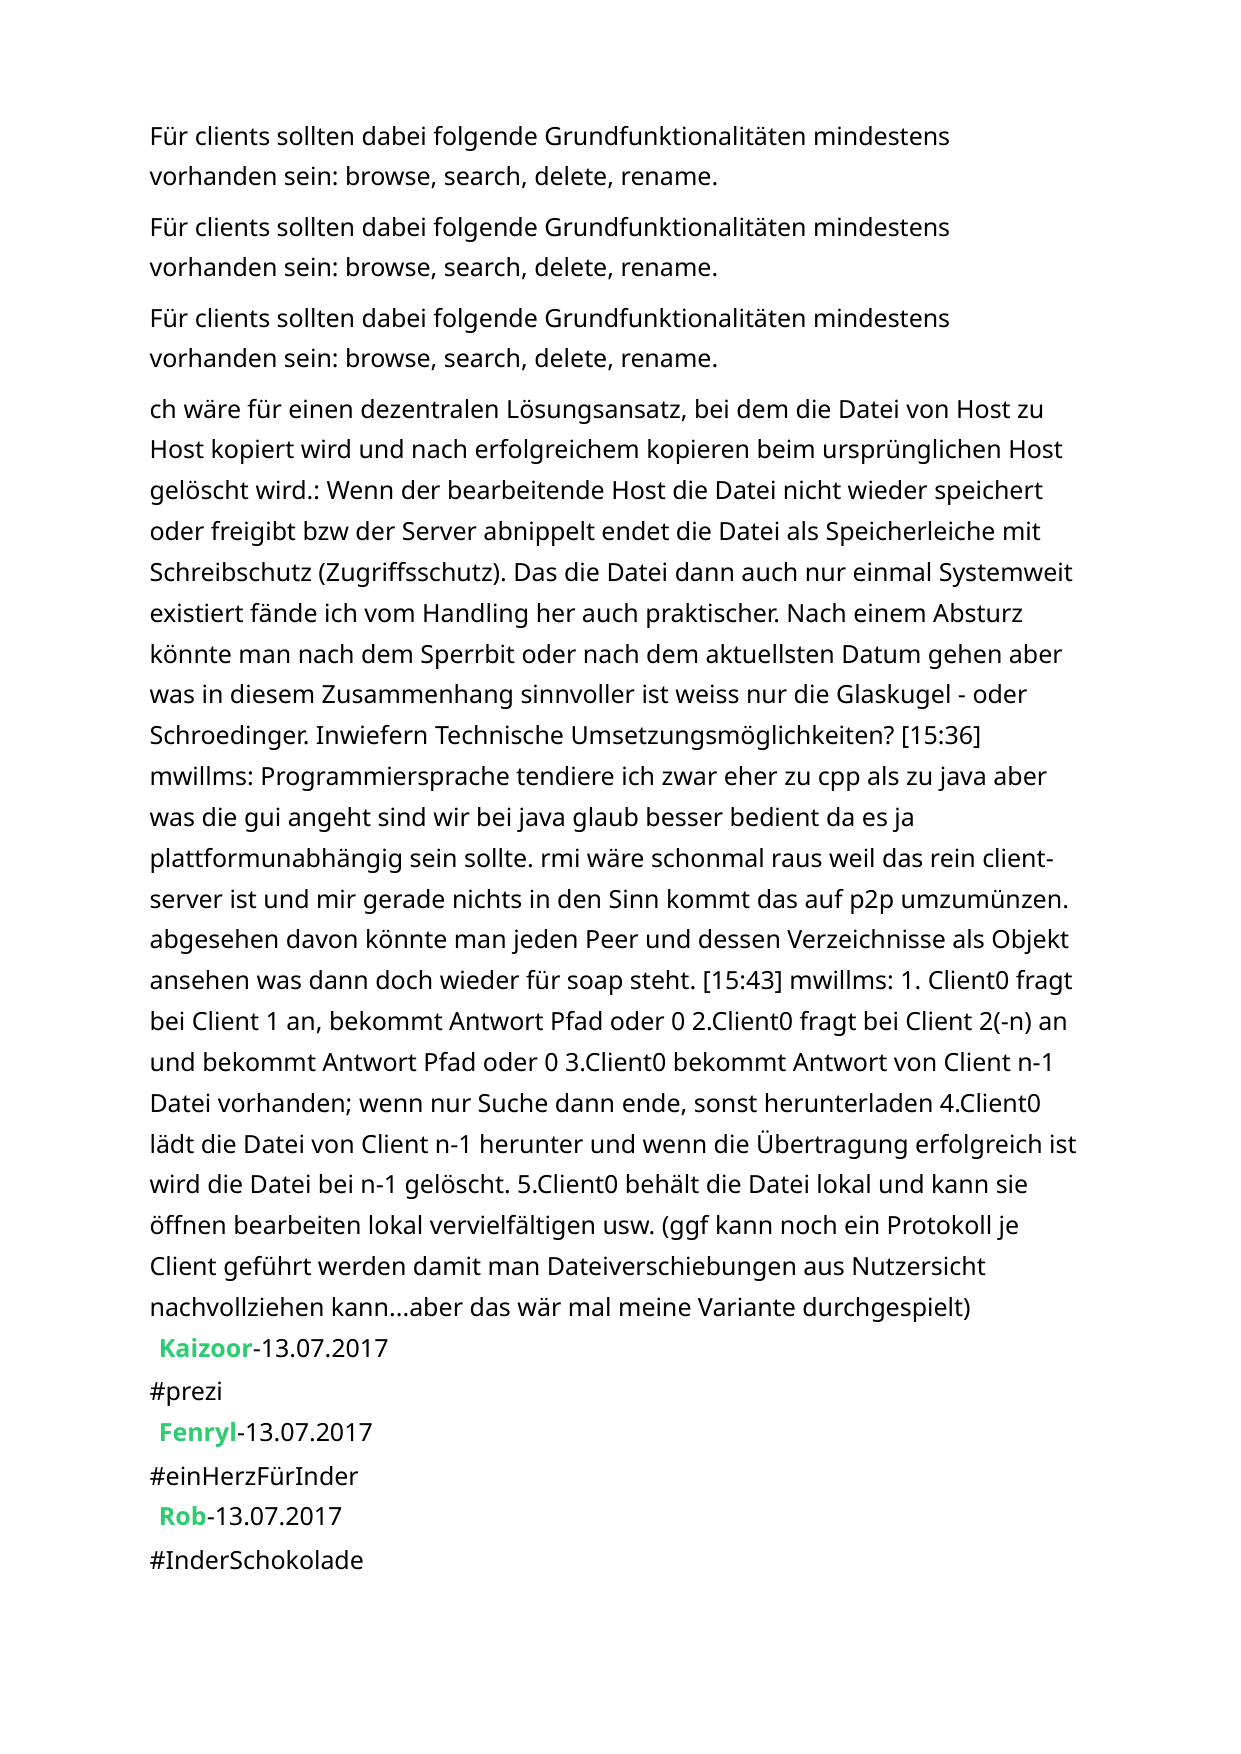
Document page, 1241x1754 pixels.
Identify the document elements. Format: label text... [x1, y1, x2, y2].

subtitle Kaizoor-13.07.2017 [159, 1330, 1081, 1364]
text Für clients sollten dabei folgende Grundfunktionalitäten mindestens vorhanden sein: browse, search, delete, rename. [149, 118, 1081, 193]
subtitle Rob-13.07.2017 [159, 1499, 1081, 1533]
text Für clients sollten dabei folgende Grundfunktionalitäten mindestens vorhanden sein: browse, search, delete, rename. [149, 300, 1081, 375]
text Für clients sollten dabei folgende Grundfunktionalitäten mindestens vorhanden sein: browse, search, delete, rename. [149, 209, 1081, 284]
text #einHerzFürInder [149, 1458, 1081, 1492]
text ch wäre für einen dezentralen Lösungsansatz, bei dem die Datei von Host zu Host kopiert wird und nach erfolgreichem kopieren beim ursprünglichen Host gelöscht wird.: Wenn der bearbeitende Host die Datei nicht wieder speichert oder freigibt bzw der Server abnippelt endet die Datei als Speicherleiche mit Schreibschutz (Zugriffsschutz). Das die Datei dann auch nur einmal Systemweit existiert fände ich vom Handling her auch praktischer. Nach einem Absturz könnte man nach dem Sperrbit oder nach dem aktuellsten Datum gehen aber was in diesem Zusammenhang sinnvoller ist weiss nur die Glaskugel - oder Schroedinger. Inwiefern Technische Umsetzungsmöglichkeiten? [15:36] mwillms: Programmiersprache tendiere ich zwar eher zu cpp als zu java aber was die gui angeht sind wir bei java glaub besser bedient da es ja plattformunabhängig sein sollte. rmi wäre schonmal raus weil das rein client-server ist und mir gerade nichts in den Sinn kommt das auf p2p umzumünzen. abgesehen davon könnte man jeden Peer und dessen Verzeichnisse als Objekt ansehen was dann doch wieder für soap steht. [15:43] mwillms: 1. Client0 fragt bei Client 1 an, bekommt Antwort Pfad oder 0 2.Client0 fragt bei Client 2(-n) an und bekommt Antwort Pfad oder 0 3.Client0 bekommt Antwort von Client n-1 Datei vorhanden; wenn nur Suche dann ende, sonst herunterladen 4.Client0 lädt die Datei von Client n-1 herunter und wenn die Übertragung erfolgreich ist wird die Datei bei n-1 gelöscht. 5.Client0 behält die Datei lokal und kann sie öffnen bearbeiten lokal vervielfältigen usw. (ggf kann noch ein Protokoll je Client geführt werden damit man Dateiverschiebungen aus Nutzersicht nachvollziehen kann...aber das wär mal meine Variante durchgespielt) [149, 391, 1081, 1324]
text #prezi [149, 1374, 1081, 1408]
text #InderSchokolade [149, 1542, 1081, 1576]
subtitle Fenryl-13.07.2017 [159, 1415, 1081, 1449]
